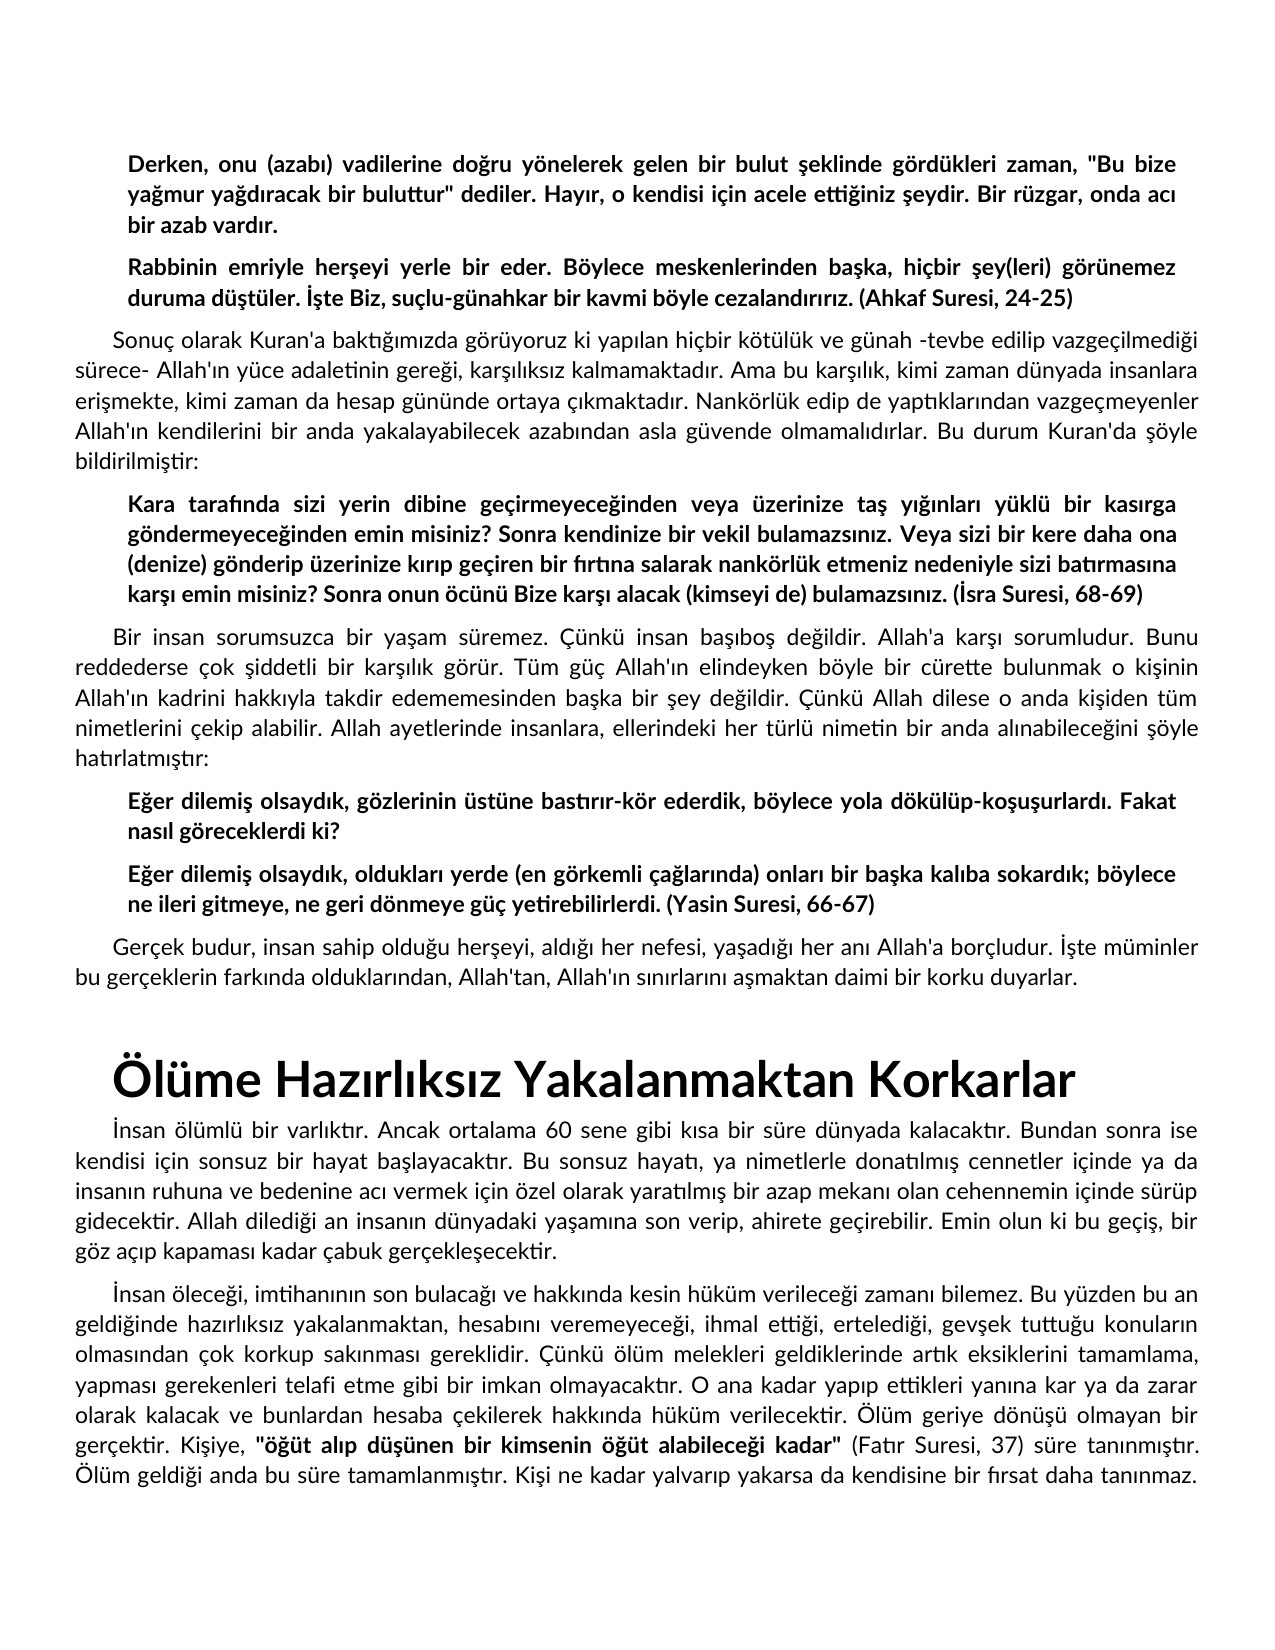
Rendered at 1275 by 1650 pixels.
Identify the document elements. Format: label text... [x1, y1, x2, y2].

text Rabbinin emriyle herşeyi yerle bir eder. Böylece meskenlerinden başka, hiçbir şey(leri) görünemez duruma düştüler. İşte Biz, suçlu-günahkar bir kavmi böyle cezalandırırız. (Ahkaf Suresi, 24-25) [127, 253, 1177, 311]
text Bir insan sorumsuzca bir yaşam süremez. Çünkü insan başıboş değildir. Allah'a karşı sorumludur. Bunu reddederse çok şiddetli bir karşılık görür. Tüm güç Allah'ın elindeyken böyle bir cürette bulunmak o kişinin Allah'ın kadrini hakkıyla takdir edememesinden başka bir şey değildir. Çünkü Allah dilese o anda kişiden tüm nimetlerini çekip alabilir. Allah ayetlerinde insanlara, ellerindeki her türlü nimetin bir anda alınabileceğini şöyle hatırlatmıştır: [75, 623, 1200, 771]
text Gerçek budur, insan sahip olduğu herşeyi, aldığı her nefesi, yaşadığı her anı Allah'a borçludur. İşte müminler bu gerçeklerin farkında olduklarından, Allah'tan, Allah'ın sınırlarını aşmaktan daimi bir korku duyarlar. [75, 932, 1200, 990]
text Derken, onu (azabı) vadilerine doğru yönelerek gelen bir bulut şeklinde gördükleri zaman, "Bu bize yağmur yağdıracak bir buluttur" dediler. Hayır, o kendisi için acele ettiğiniz şeydir. Bir rüzgar, onda acı bir azab vardır. [127, 150, 1177, 238]
subtitle Ölüme Hazırlıksız Yakalanmaktan Korkarlar [112, 1048, 1200, 1108]
text Eğer dilemiş olsaydık, gözlerinin üstüne bastırır-kör ederdik, böylece yola dökülüp-koşuşurlardı. Fakat nasıl göreceklerdi ki? [127, 786, 1177, 844]
text Kara tarafında sizi yerin dibine geçirmeyeceğinden veya üzerinize taş yığınları yüklü bir kasırga göndermeyeceğinden emin misiniz? Sonra kendinize bir vekil bulamazsınız. Veya sizi bir kere daha ona (denize) gönderip üzerinize kırıp geçiren bir fırtına salarak nankörlük etmeniz nedeniyle sizi batırmasına karşı emin misiniz? Sonra onun öcünü Bize karşı alacak (kimseyi de) bulamazsınız. (İsra Suresi, 68-69) [127, 489, 1177, 608]
text Sonuç olarak Kuran'a baktığımızda görüyoruz ki yapılan hiçbir kötülük ve günah -tevbe edilip vazgeçilmediği sürece- Allah'ın yüce adaletinin gereği, karşılıksız kalmamaktadır. Ama bu karşılık, kimi zaman dünyada insanlara erişmekte, kimi zaman da hesap gününde ortaya çıkmaktadır. Nankörlük edip de yaptıklarından vazgeçmeyenler Allah'ın kendilerini bir anda yakalayabilecek azabından asla güvende olmamalıdırlar. Bu durum Kuran'da şöyle bildirilmiştir: [75, 326, 1200, 474]
text İnsan ölümlü bir varlıktır. Ancak ortalama 60 sene gibi kısa bir süre dünyada kalacaktır. Bundan sonra ise kendisi için sonsuz bir hayat başlayacaktır. Bu sonsuz hayatı, ya nimetlerle donatılmış cennetler içinde ya da insanın ruhuna ve bedenine acı vermek için özel olarak yaratılmış bir azap mekanı olan cehennemin içinde sürüp gidecektir. Allah dilediği an insanın dünyadaki yaşamına son verip, ahirete geçirebilir. Emin olun ki bu geçiş, bir göz açıp kapaması kadar çabuk gerçekleşecektir. [75, 1116, 1200, 1264]
text Eğer dilemiş olsaydık, oldukları yerde (en görkemli çağlarında) onları bir başka kalıba sokardık; böylece ne ileri gitmeye, ne geri dönmeye güç yetirebilirlerdi. (Yasin Suresi, 66-67) [127, 859, 1177, 917]
text İnsan öleceği, imtihanının son bulacağı ve hakkında kesin hüküm verileceği zamanı bilemez. Bu yüzden bu an geldiğinde hazırlıksız yakalanmaktan, hesabını veremeyeceği, ihmal ettiği, ertelediği, gevşek tuttuğu konuların olmasından çok korkup sakınması gereklidir. Çünkü ölüm melekleri geldiklerinde artık eksiklerini tamamlama, yapması gerekenleri telafi etme gibi bir imkan olmayacaktır. O ana kadar yapıp ettikleri yanına kar ya da zarar olarak kalacak ve bunlardan hesaba çekilerek hakkında hüküm verilecektir. Ölüm geriye dönüşü olmayan bir gerçektir. Kişiye, "öğüt alıp düşünen bir kimsenin öğüt alabileceği kadar" (Fatır Suresi, 37) süre tanınmıştır. Ölüm geldiği anda bu süre tamamlanmıştır. Kişi ne kadar yalvarıp yakarsa da kendisine bir fırsat daha tanınmaz. [75, 1280, 1200, 1488]
